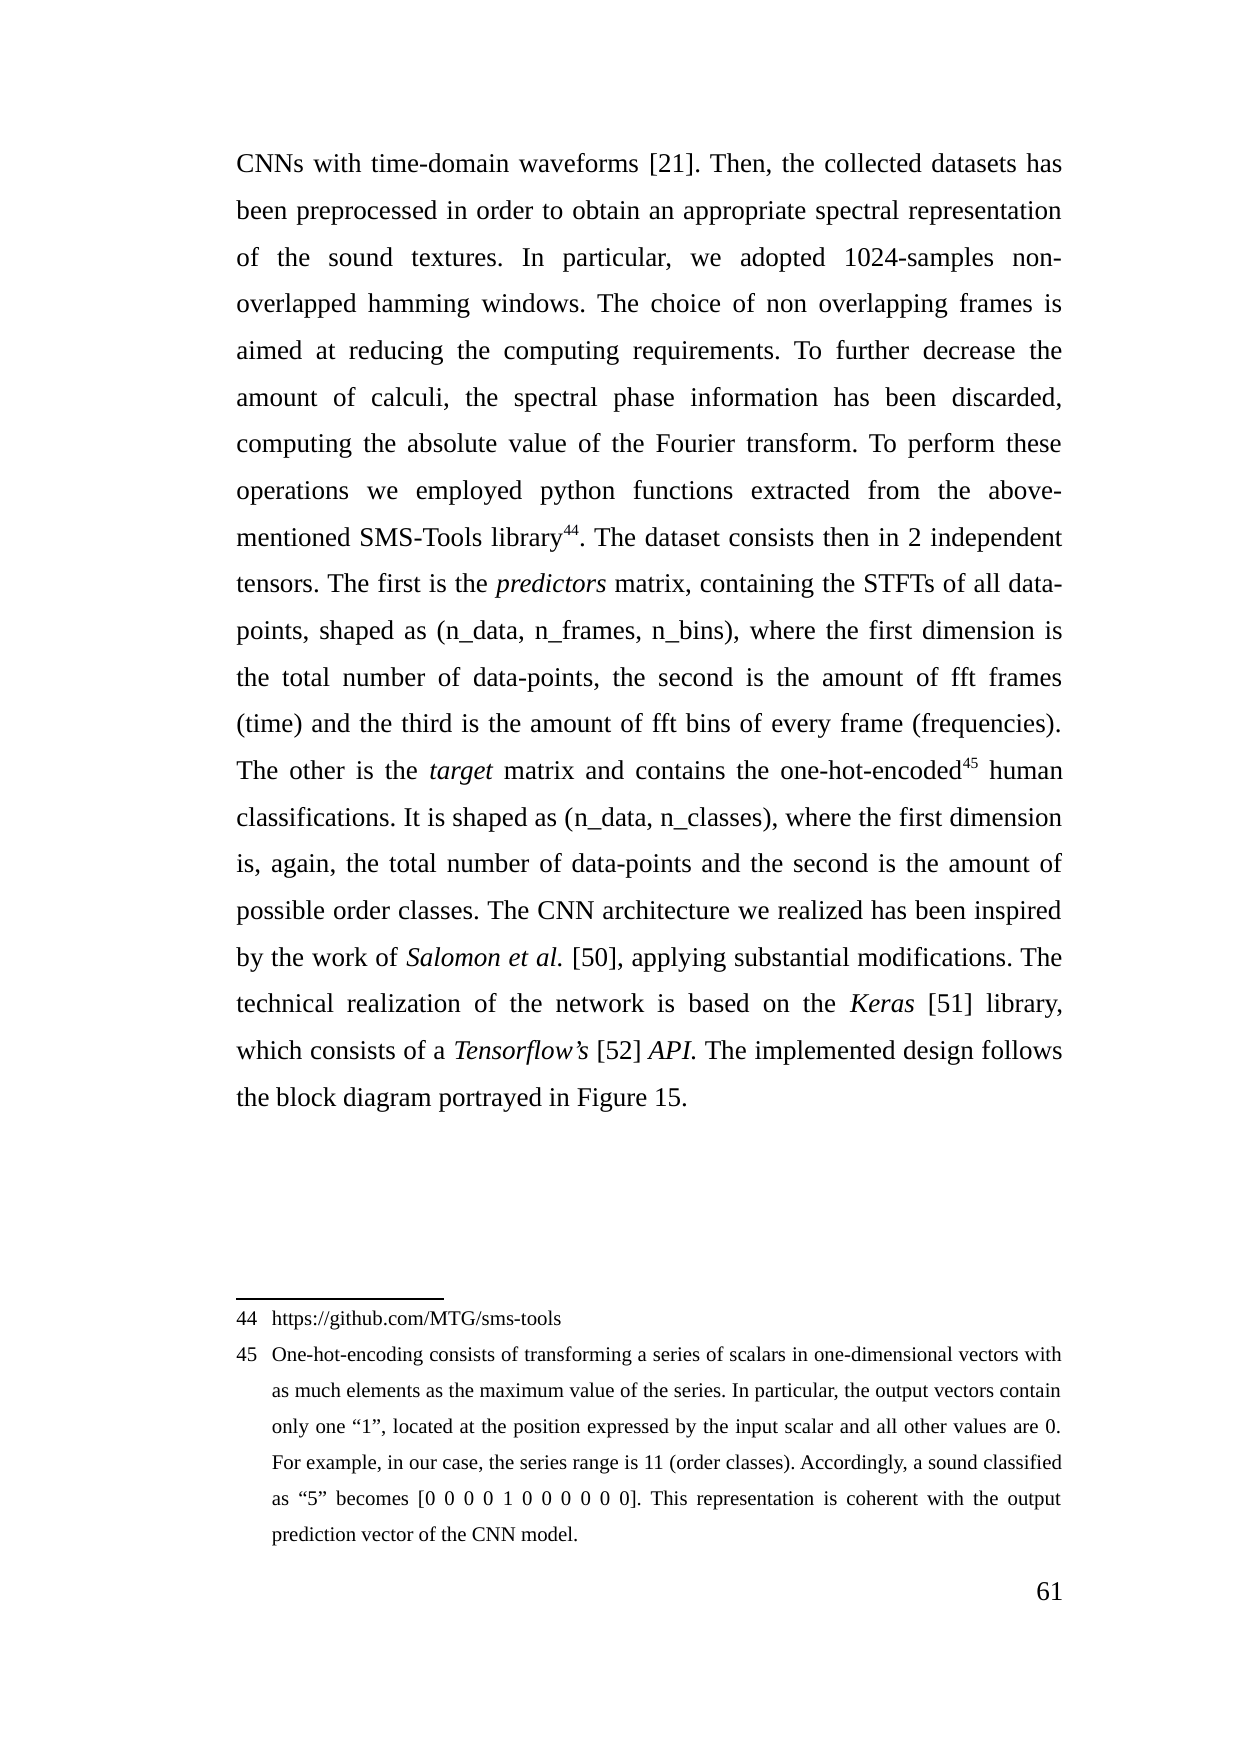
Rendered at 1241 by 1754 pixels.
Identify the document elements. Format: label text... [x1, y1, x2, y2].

text One-hot-encoding consists of transforming a series of scalars in one-dimensional vectors with as much elements as the maximum value of the series. In particular, the output vectors contain only one “1”, located at the position expressed by the input scalar and all other values are 0. For example, in our case, the series range is 11 (order classes). Accordingly, a sound classified as “5” becomes [0 0 0 0 1 0 0 0 0 0 0]. This representation is coherent with the output prediction vector of the CNN model. [236, 1341, 1063, 1546]
text https://github.com/MTG/sms-tools [236, 1305, 1063, 1329]
text CNNs with time-domain waveforms [21]. Then, the collected datasets has been preprocessed in order to obtain an appropriate spectral representation of the sound textures. In particular, we adopted 1024-samples non-overlapped hamming windows. The choice of non overlapping frames is aimed at reducing the computing requirements. To further decrease the amount of calculi, the spectral phase information has been discarded, computing the absolute value of the Fourier transform. To perform these operations we employed python functions extracted from the above-mentioned SMS-Tools library. The dataset consists then in 2 independent tensors. The first is the predictors matrix, containing the STFTs of all data-points, shaped as (n_data, n_frames, n_bins), where the first dimension is the total number of data-points, the second is the amount of fft frames (time) and the third is the amount of fft bins of every frame (frequencies). The other is the target matrix and contains the one-hot-encoded human classifications. It is shaped as (n_data, n_classes), where the first dimension is, again, the total number of data-points and the second is the amount of possible order classes. The CNN architecture we realized has been inspired by the work of Salomon et al. [50], applying substantial modifications. The technical realization of the network is based on the Keras [51] library, which consists of a Tensorflow’s [52] API. The implemented design follows the block diagram portrayed in Figure 15. [236, 148, 1063, 1112]
